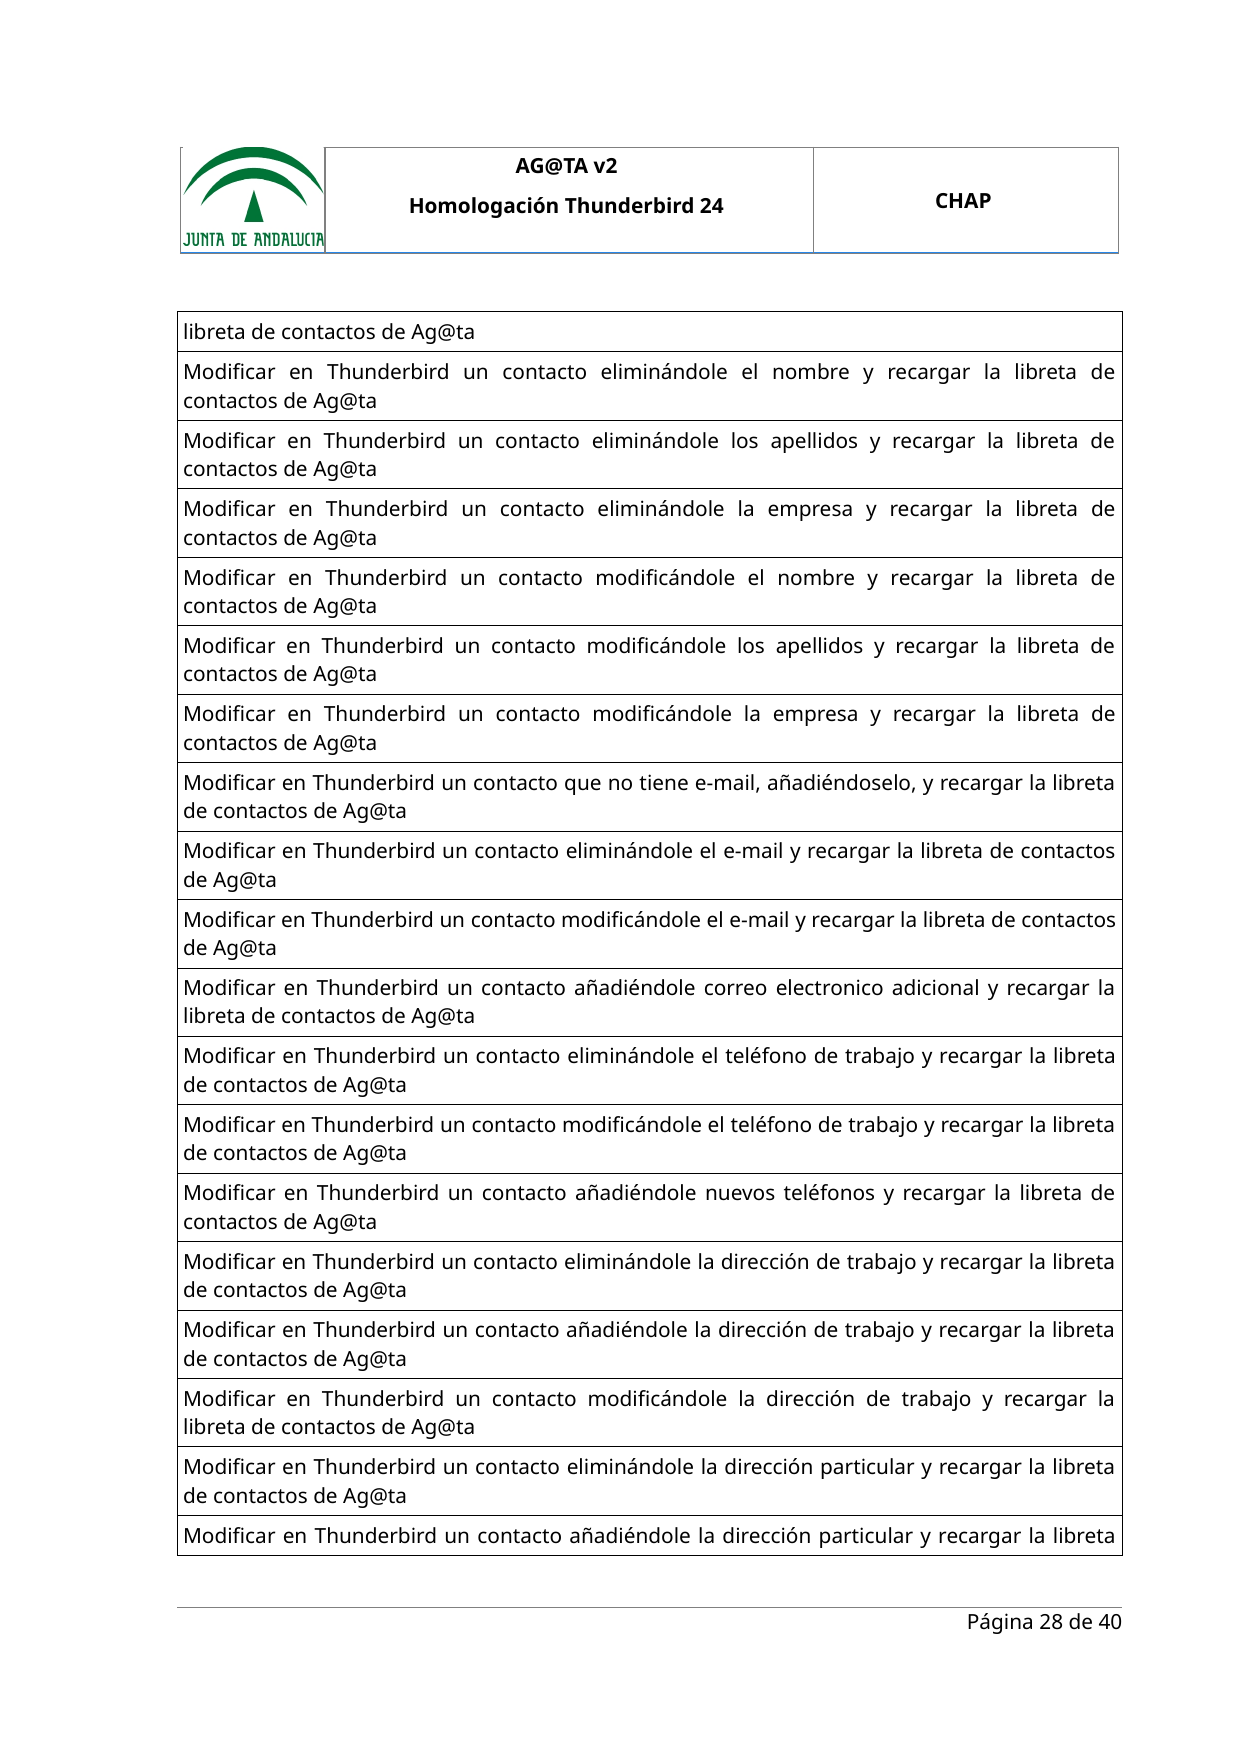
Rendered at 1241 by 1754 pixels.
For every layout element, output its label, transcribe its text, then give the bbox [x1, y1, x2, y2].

table_cell Modificar en Thunderbird un contacto que no tiene e-mail, añadiéndoselo, y recargar la libreta de contactos de Ag@ta [178, 763, 1122, 831]
table_cell Modificar en Thunderbird un contacto modificándole el e-mail y recargar la libreta de contactos de Ag@ta [178, 900, 1122, 967]
table_cell Modificar en Thunderbird un contacto eliminándole el nombre y recargar la libreta de contactos de Ag@ta [178, 352, 1122, 420]
table_cell Modificar en Thunderbird un contacto añadiéndole la dirección de trabajo y recargar la libreta de contactos de Ag@ta [178, 1311, 1122, 1378]
table_cell Modificar en Thunderbird un contacto eliminándole la dirección de trabajo y recargar la libreta de contactos de Ag@ta [178, 1242, 1122, 1309]
table_cell Modificar en Thunderbird un contacto modificándole la empresa y recargar la libreta de contactos de Ag@ta [178, 695, 1122, 762]
table_cell Modificar en Thunderbird un contacto eliminándole la dirección particular y recargar la libreta de contactos de Ag@ta [178, 1447, 1122, 1515]
picture [183, 147, 324, 246]
table_cell Modificar en Thunderbird un contacto eliminándole el e-mail y recargar la libreta de contactos de Ag@ta [178, 832, 1122, 899]
table_cell Modificar en Thunderbird un contacto añadiéndole nuevos teléfonos y recargar la libreta de contactos de Ag@ta [178, 1174, 1122, 1241]
table_cell Modificar en Thunderbird un contacto modificándole el teléfono de trabajo y recargar la libreta de contactos de Ag@ta [178, 1105, 1122, 1173]
table_cell Modificar en Thunderbird un contacto modificándole la dirección de trabajo y recargar la libreta de contactos de Ag@ta [178, 1379, 1122, 1446]
table_cell Modificar en Thunderbird un contacto modificándole el nombre y recargar la libreta de contactos de Ag@ta [178, 558, 1122, 625]
table_cell Modificar en Thunderbird un contacto modificándole los apellidos y recargar la libreta de contactos de Ag@ta [178, 626, 1122, 694]
table_cell Modificar en Thunderbird un contacto añadiéndole la dirección particular y recargar la libreta [178, 1516, 1122, 1555]
table_cell libreta de contactos de Ag@ta [178, 312, 1122, 351]
table_cell Modificar en Thunderbird un contacto eliminándole la empresa y recargar la libreta de contactos de Ag@ta [178, 489, 1122, 557]
table_cell Modificar en Thunderbird un contacto eliminándole el teléfono de trabajo y recargar la libreta de contactos de Ag@ta [178, 1037, 1122, 1104]
table_cell Modificar en Thunderbird un contacto eliminándole los apellidos y recargar la libreta de contactos de Ag@ta [178, 421, 1122, 488]
table_cell Modificar en Thunderbird un contacto añadiéndole correo electronico adicional y recargar la libreta de contactos de Ag@ta [178, 969, 1122, 1036]
